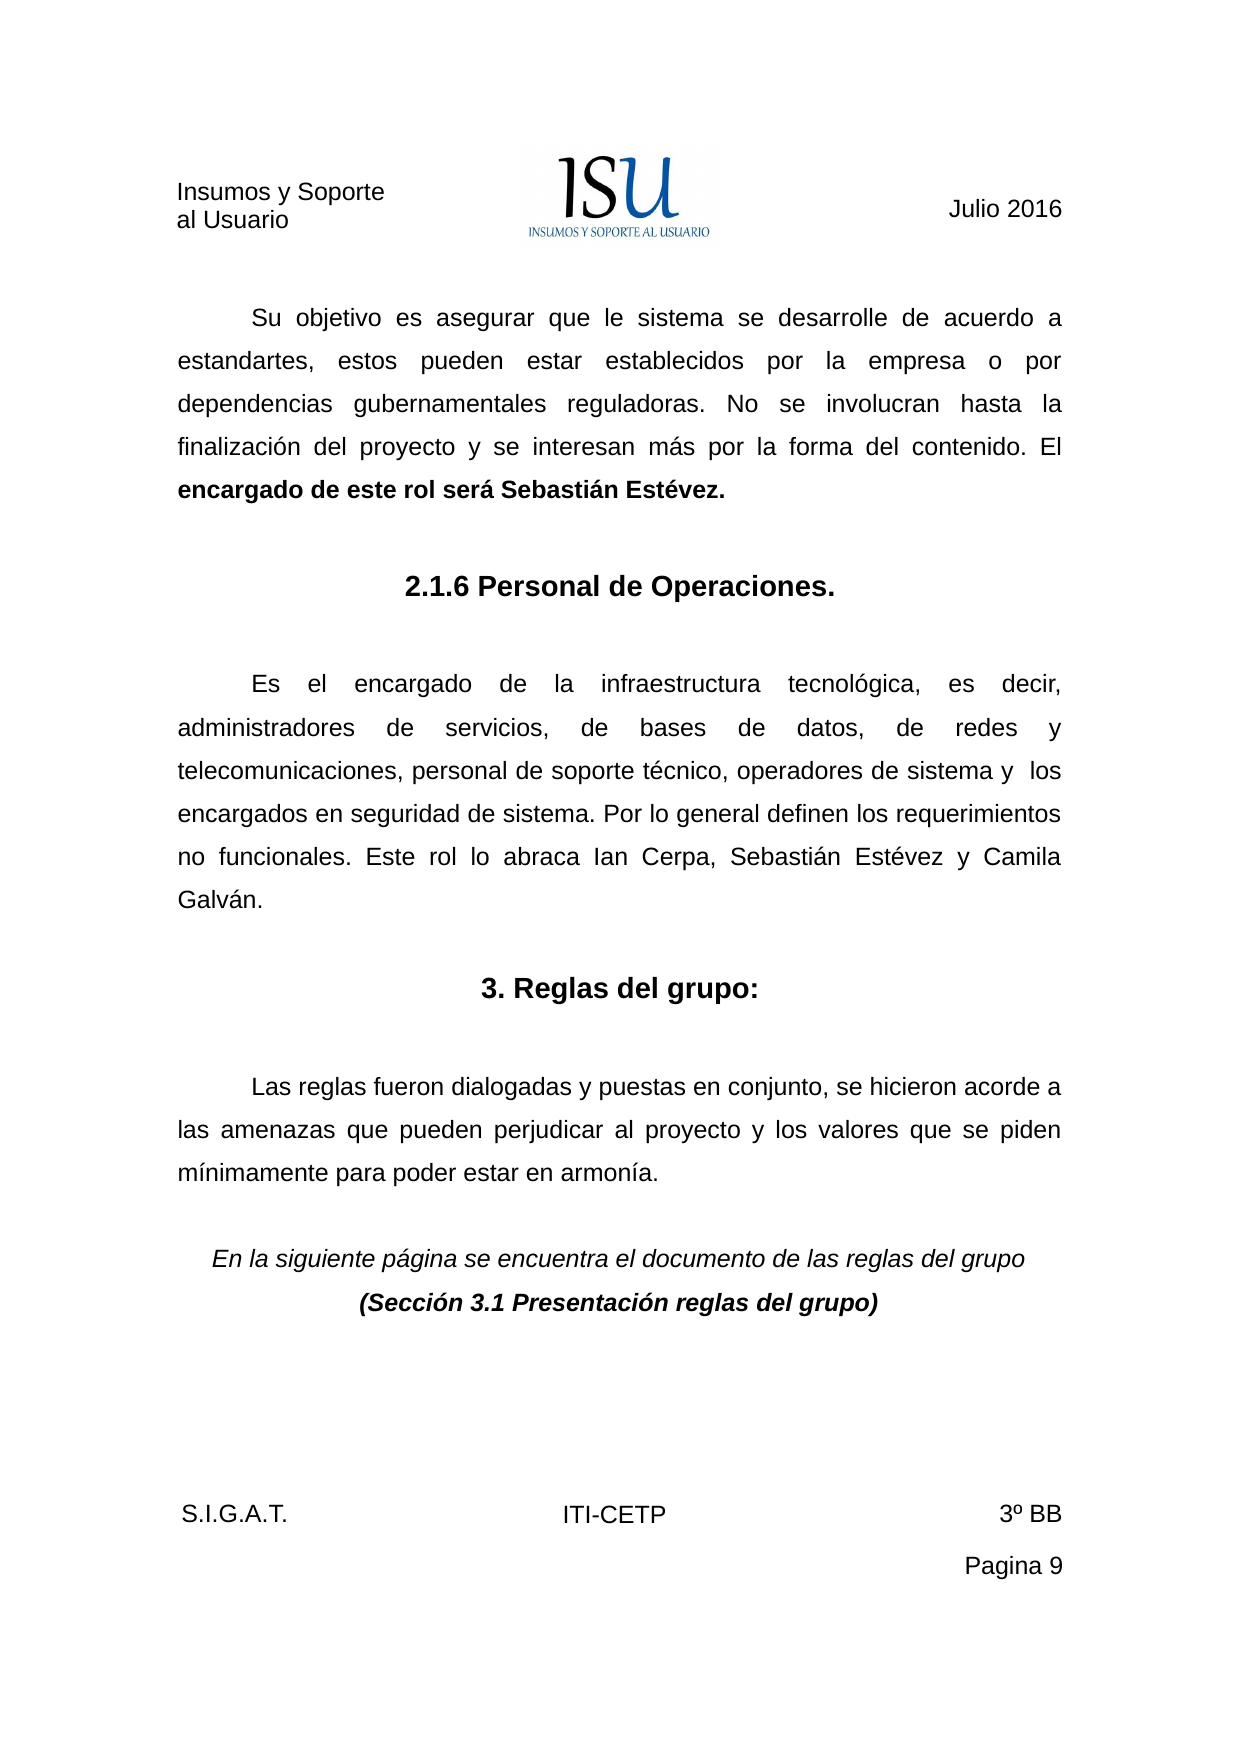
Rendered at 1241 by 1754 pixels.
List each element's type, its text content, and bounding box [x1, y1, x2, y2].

text 2.1.6 Personal de Operaciones. [177, 569, 1063, 602]
text Las reglas fueron dialogadas y puestas en conjunto, se hicieron acorde a las amenazas que pueden perjudicar al proyecto y los valores que se piden mínimamente para poder estar en armonía. [177, 1072, 1063, 1187]
text 3. Reglas del grupo: [177, 971, 1063, 1005]
text En la siguiente página se encuentra el documento de las reglas del grupo (Sección 3.1 Presentación reglas del grupo) [177, 1244, 1063, 1316]
text Es el encargado de la infraestructura tecnológica, es decir, administradores de servicios, de bases de datos, de redes y telecomunicaciones, personal de soporte técnico, operadores de sistema y los encargados en seguridad de sistema. Por lo general definen los requerimientos no funcionales. Este rol lo abraca Ian Cerpa, Sebastián Estévez y Camila Galván. [177, 669, 1063, 914]
text Su objetivo es asegurar que le sistema se desarrolle de acuerdo a estandartes, estos pueden estar establecidos por la empresa o por dependencias gubernamentales reguladoras. No se involucran hasta la finalización del proyecto y se interesan más por la forma del contenido. El encargado de este rol será Sebastián Estévez. [177, 303, 1063, 504]
